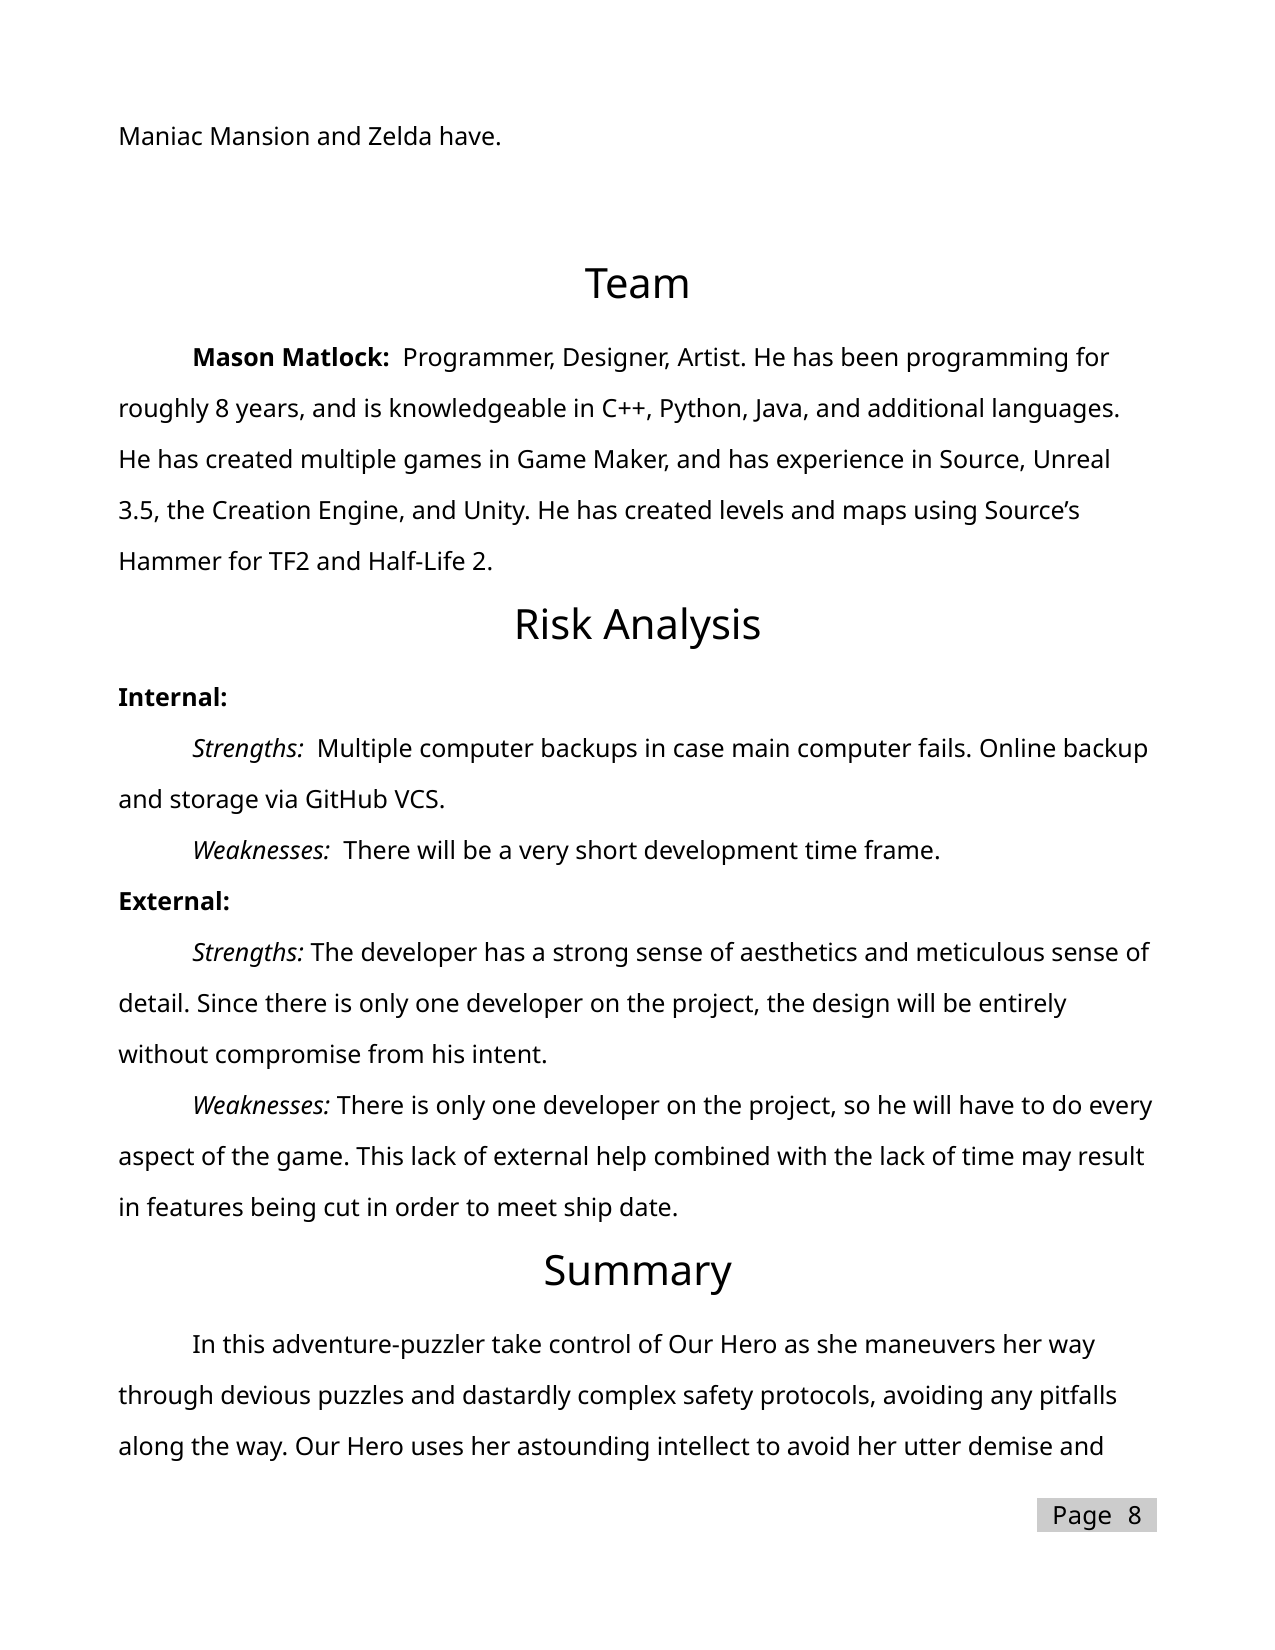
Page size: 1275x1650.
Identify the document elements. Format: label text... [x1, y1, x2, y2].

text Mason Matlock: Programmer, Designer, Artist. He has been programming for roughly 8 years, and is knowledgeable in C++, Python, Java, and additional languages. He has created multiple games in Game Maker, and has experience in Source, Unreal 3.5, the Creation Engine, and Unity. He has created levels and maps using Source’s Hammer for TF2 and Half-Life 2. [118, 339, 1157, 578]
text Strengths: Multiple computer backups in case main computer fails. Online backup and storage via GitHub VCS. [118, 731, 1157, 816]
text Weaknesses: There is only one developer on the project, so he will have to do every aspect of the game. This lack of external help combined with the lack of time may result in features being cut in order to meet ship date. [118, 1088, 1157, 1224]
text External: [118, 884, 1157, 918]
text In this adventure-puzzler take control of Our Hero as she maneuvers her way through devious puzzles and dastardly complex safety protocols, avoiding any pitfalls along the way. Our Hero uses her astounding intellect to avoid her utter demise and [118, 1326, 1157, 1462]
text Maniac Mansion and Zelda have. [118, 118, 1157, 152]
text Risk Analysis [118, 594, 1157, 651]
text Internal: [118, 680, 1157, 714]
text Summary [118, 1241, 1157, 1298]
text Strengths: The developer has a strong sense of aesthetics and meticulous sense of detail. Since there is only one developer on the project, the design will be entirely without compromise from his intent. [118, 935, 1157, 1071]
text Team [118, 254, 1157, 311]
text Weaknesses: There will be a very short development time frame. [118, 833, 1157, 867]
